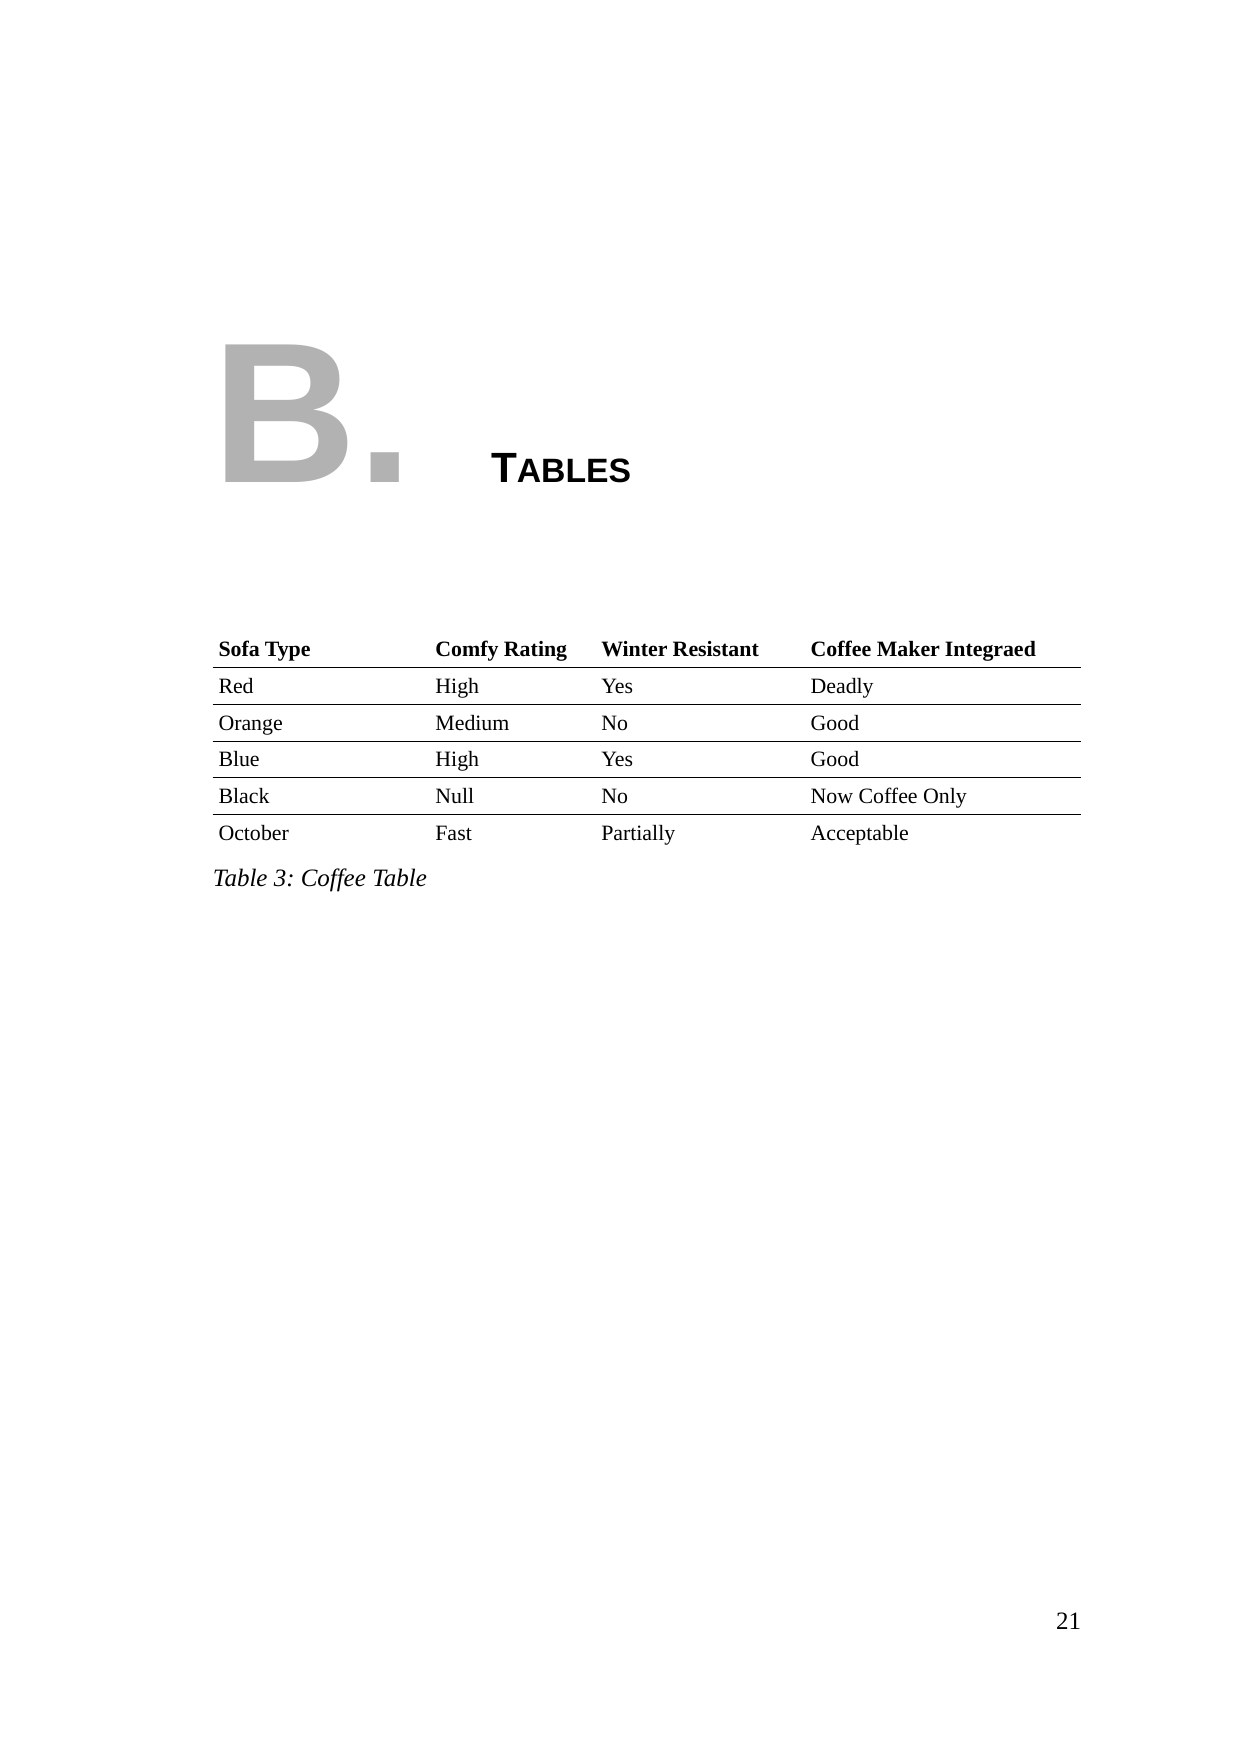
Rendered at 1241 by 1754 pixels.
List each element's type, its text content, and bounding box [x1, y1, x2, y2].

table_cell Acceptable [805, 815, 1081, 851]
table_cell Black [213, 778, 429, 814]
table_cell Orange [213, 705, 429, 741]
table_header Winter Resistant [595, 630, 805, 667]
table_cell Now Coffee Only [805, 778, 1081, 814]
table_header Sofa Type [213, 630, 429, 667]
table_cell Good [805, 742, 1081, 777]
table_cell No [595, 705, 805, 741]
table_cell Null [430, 778, 595, 814]
table_cell Blue [213, 742, 429, 777]
table_cell High [430, 668, 595, 704]
table_header Coffee Maker Integraed [805, 630, 1081, 667]
table_cell Good [805, 705, 1081, 741]
table_cell Medium [430, 705, 595, 741]
subtitle Tables [213, 295, 1081, 525]
table_cell Fast [430, 815, 595, 851]
table_cell Red [213, 668, 429, 704]
table_cell Partially [595, 815, 805, 851]
table_cell High [430, 742, 595, 777]
text Table 3: Coffee Table [213, 863, 1081, 892]
table_cell Yes [595, 668, 805, 704]
table_cell No [595, 778, 805, 814]
table_header Comfy Rating [430, 630, 595, 667]
table_cell Deadly [805, 668, 1081, 704]
table_cell October [213, 815, 429, 851]
table_cell Yes [595, 742, 805, 777]
